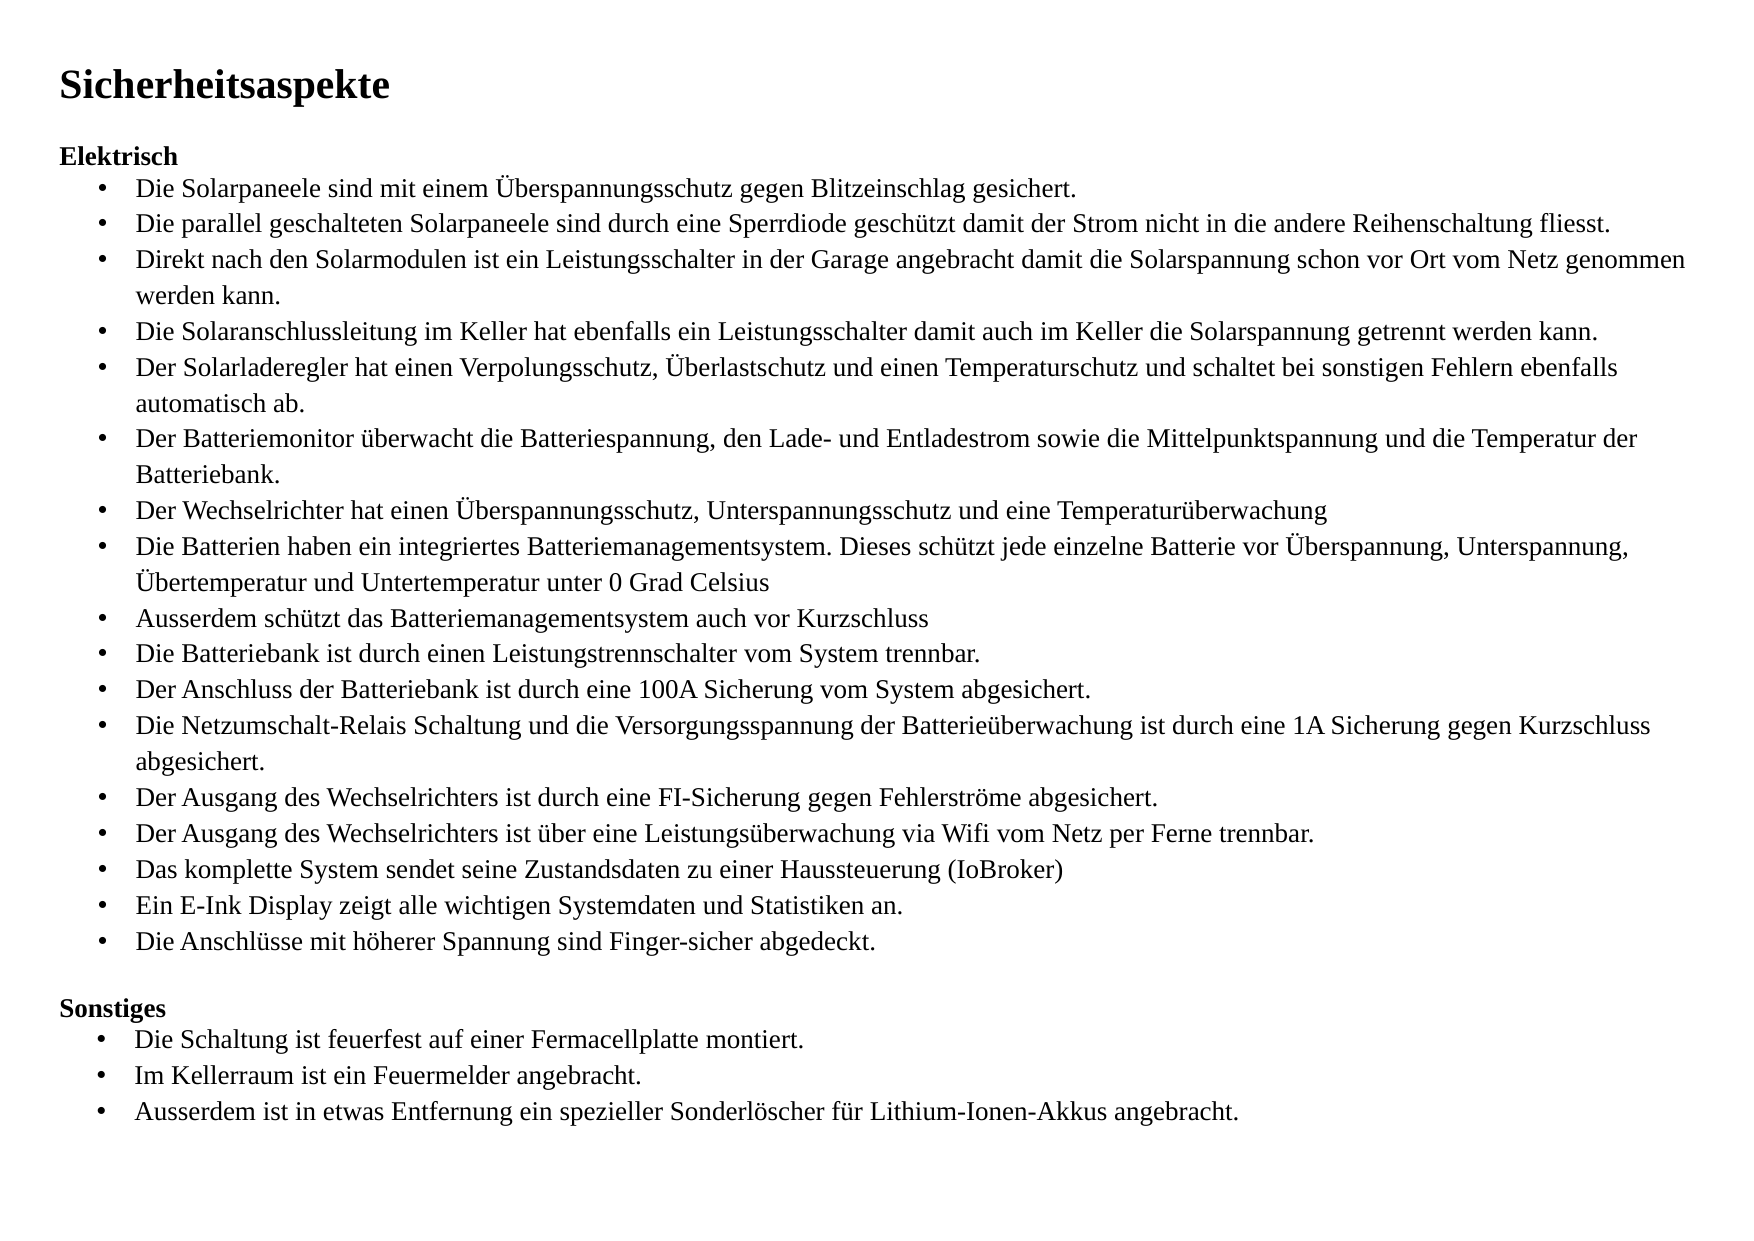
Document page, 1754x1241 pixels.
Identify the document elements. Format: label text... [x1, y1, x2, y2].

text Sicherheitsaspekte [59, 59, 1695, 141]
list Das komplette System sendet seine Zustandsdaten zu einer Haussteuerung (IoBroker) [98, 853, 1695, 884]
list Der Ausgang des Wechselrichters ist über eine Leistungsüberwachung via Wifi vom Netz per Ferne trennbar. [98, 817, 1695, 848]
list Ausserdem ist in etwas Entfernung ein spezieller Sonderlöscher für Lithium-Ionen-Akkus angebracht. [97, 1095, 1695, 1126]
list Die parallel geschalteten Solarpaneele sind durch eine Sperrdiode geschützt damit der Strom nicht in die andere Reihenschaltung fliesst. [98, 208, 1695, 239]
list Im Kellerraum ist ein Feuermelder angebracht. [97, 1059, 1695, 1090]
list Der Solarladeregler hat einen Verpolungsschutz, Überlastschutz und einen Temperaturschutz und schaltet bei sonstigen Fehlern ebenfalls automatisch ab. [98, 351, 1695, 418]
list Die Netzumschalt-Relais Schaltung und die Versorgungsspannung der Batterieüberwachung ist durch eine 1A Sicherung gegen Kurzschluss abgesichert. [98, 709, 1695, 776]
list Die Solaranschlussleitung im Keller hat ebenfalls ein Leistungsschalter damit auch im Keller die Solarspannung getrennt werden kann. [98, 315, 1695, 346]
list Der Ausgang des Wechselrichters ist durch eine FI-Sicherung gegen Fehlerströme abgesichert. [98, 781, 1695, 812]
list Der Batteriemonitor überwacht die Batteriespannung, den Lade- und Entladestrom sowie die Mittelpunktspannung und die Temperatur der Batteriebank. [98, 423, 1695, 489]
list Die Anschlüsse mit höherer Spannung sind Finger-sicher abgedeckt. [98, 925, 1695, 956]
list Der Wechselrichter hat einen Überspannungsschutz, Unterspannungsschutz und eine Temperaturüberwachung [98, 494, 1695, 525]
text Sonstiges [59, 992, 1695, 1023]
text Elektrisch [59, 141, 1695, 172]
list Die Batterien haben ein integriertes Batteriemanagementsystem. Dieses schützt jede einzelne Batterie vor Überspannung, Unterspannung, Übertemperatur und Untertemperatur unter 0 Grad Celsius [98, 530, 1695, 597]
list Der Anschluss der Batteriebank ist durch eine 100A Sicherung vom System abgesichert. [98, 673, 1695, 705]
list Direkt nach den Solarmodulen ist ein Leistungsschalter in der Garage angebracht damit die Solarspannung schon vor Ort vom Netz genommen werden kann. [98, 243, 1695, 311]
list Die Batteriebank ist durch einen Leistungstrennschalter vom System trennbar. [98, 638, 1695, 669]
list Ausserdem schützt das Batteriemanagementsystem auch vor Kurzschluss [98, 602, 1695, 633]
list Ein E-Ink Display zeigt alle wichtigen Systemdaten und Statistiken an. [98, 889, 1695, 920]
list Die Solarpaneele sind mit einem Überspannungsschutz gegen Blitzeinschlag gesichert. [98, 172, 1695, 203]
list Die Schaltung ist feuerfest auf einer Fermacellplatte montiert. [97, 1023, 1695, 1054]
